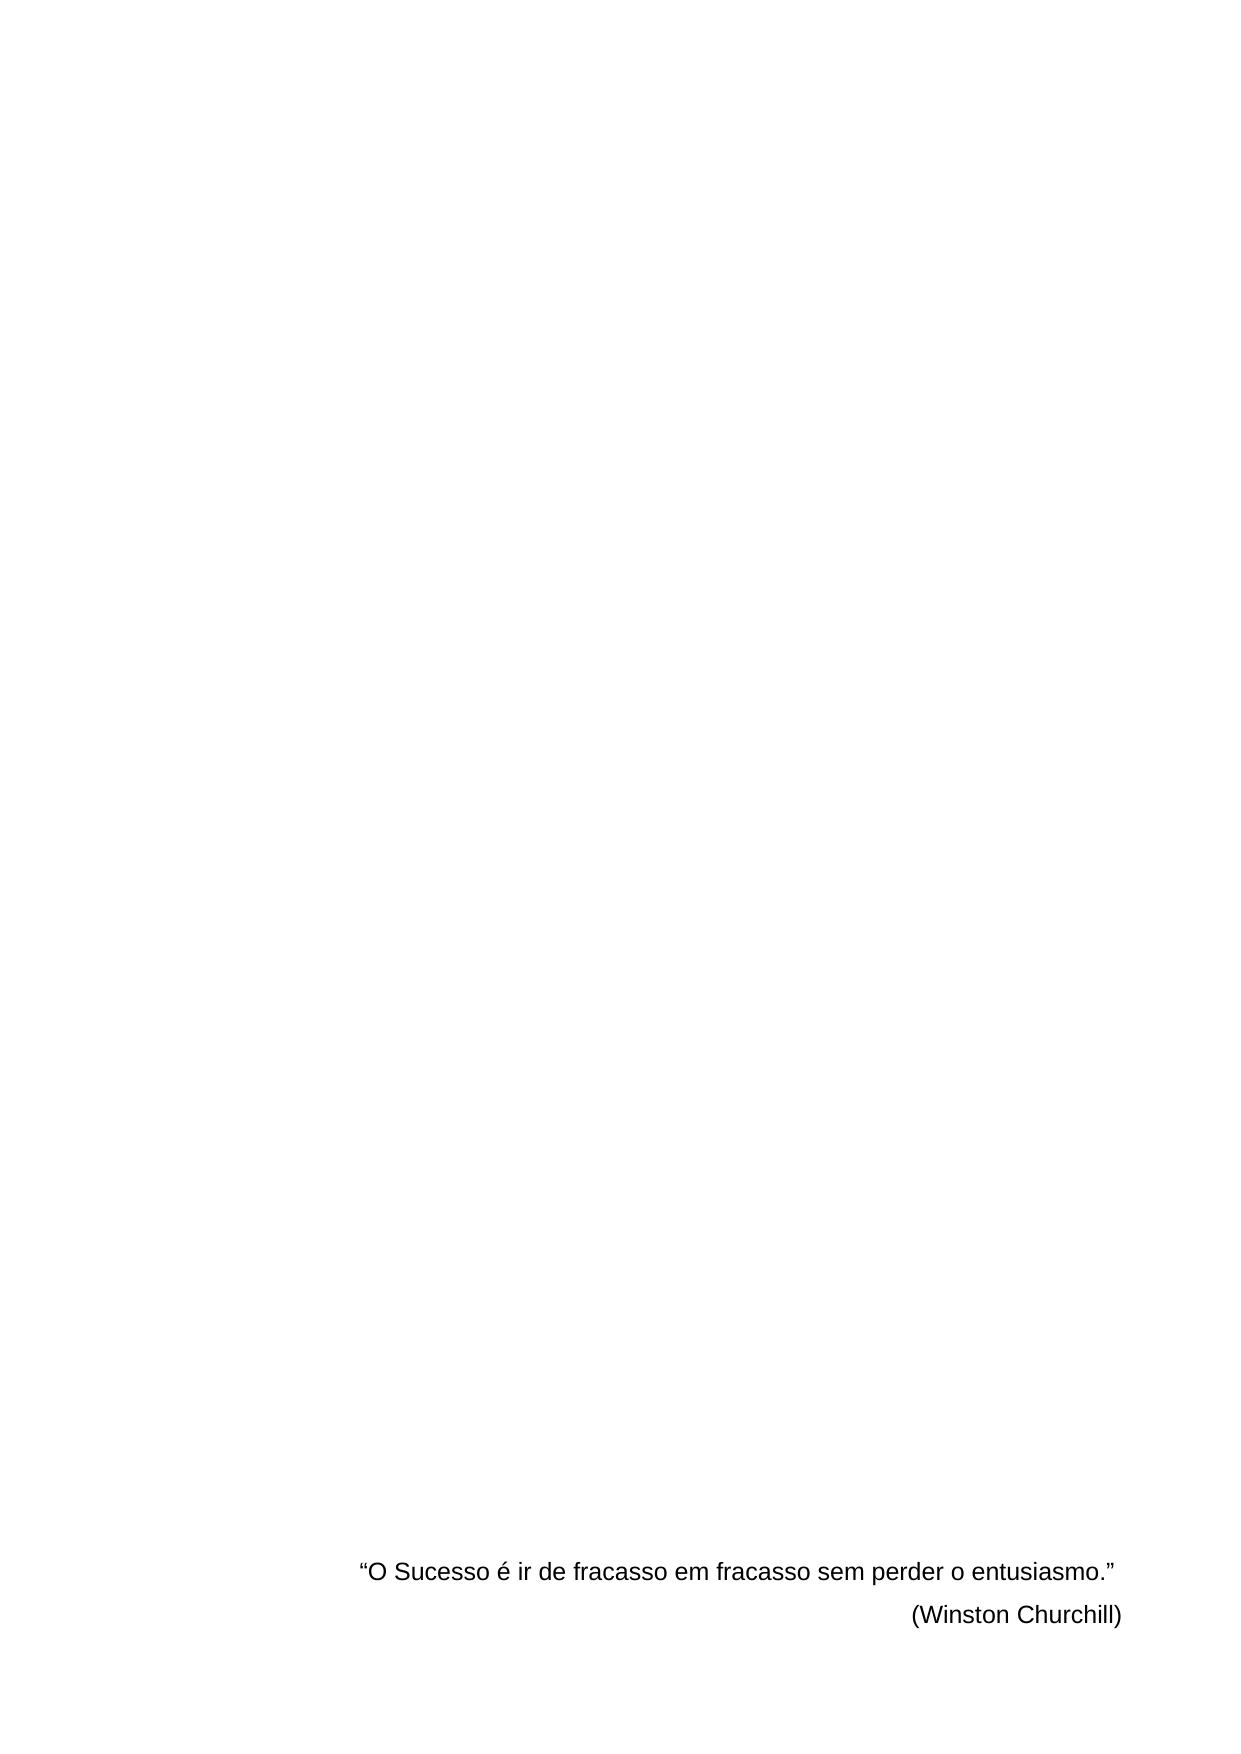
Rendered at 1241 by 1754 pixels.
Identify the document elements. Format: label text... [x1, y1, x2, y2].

text (Winston Churchill) [177, 1600, 1122, 1629]
text “O Sucesso é ir de fracasso em fracasso sem perder o entusiasmo.” [177, 1557, 1122, 1586]
